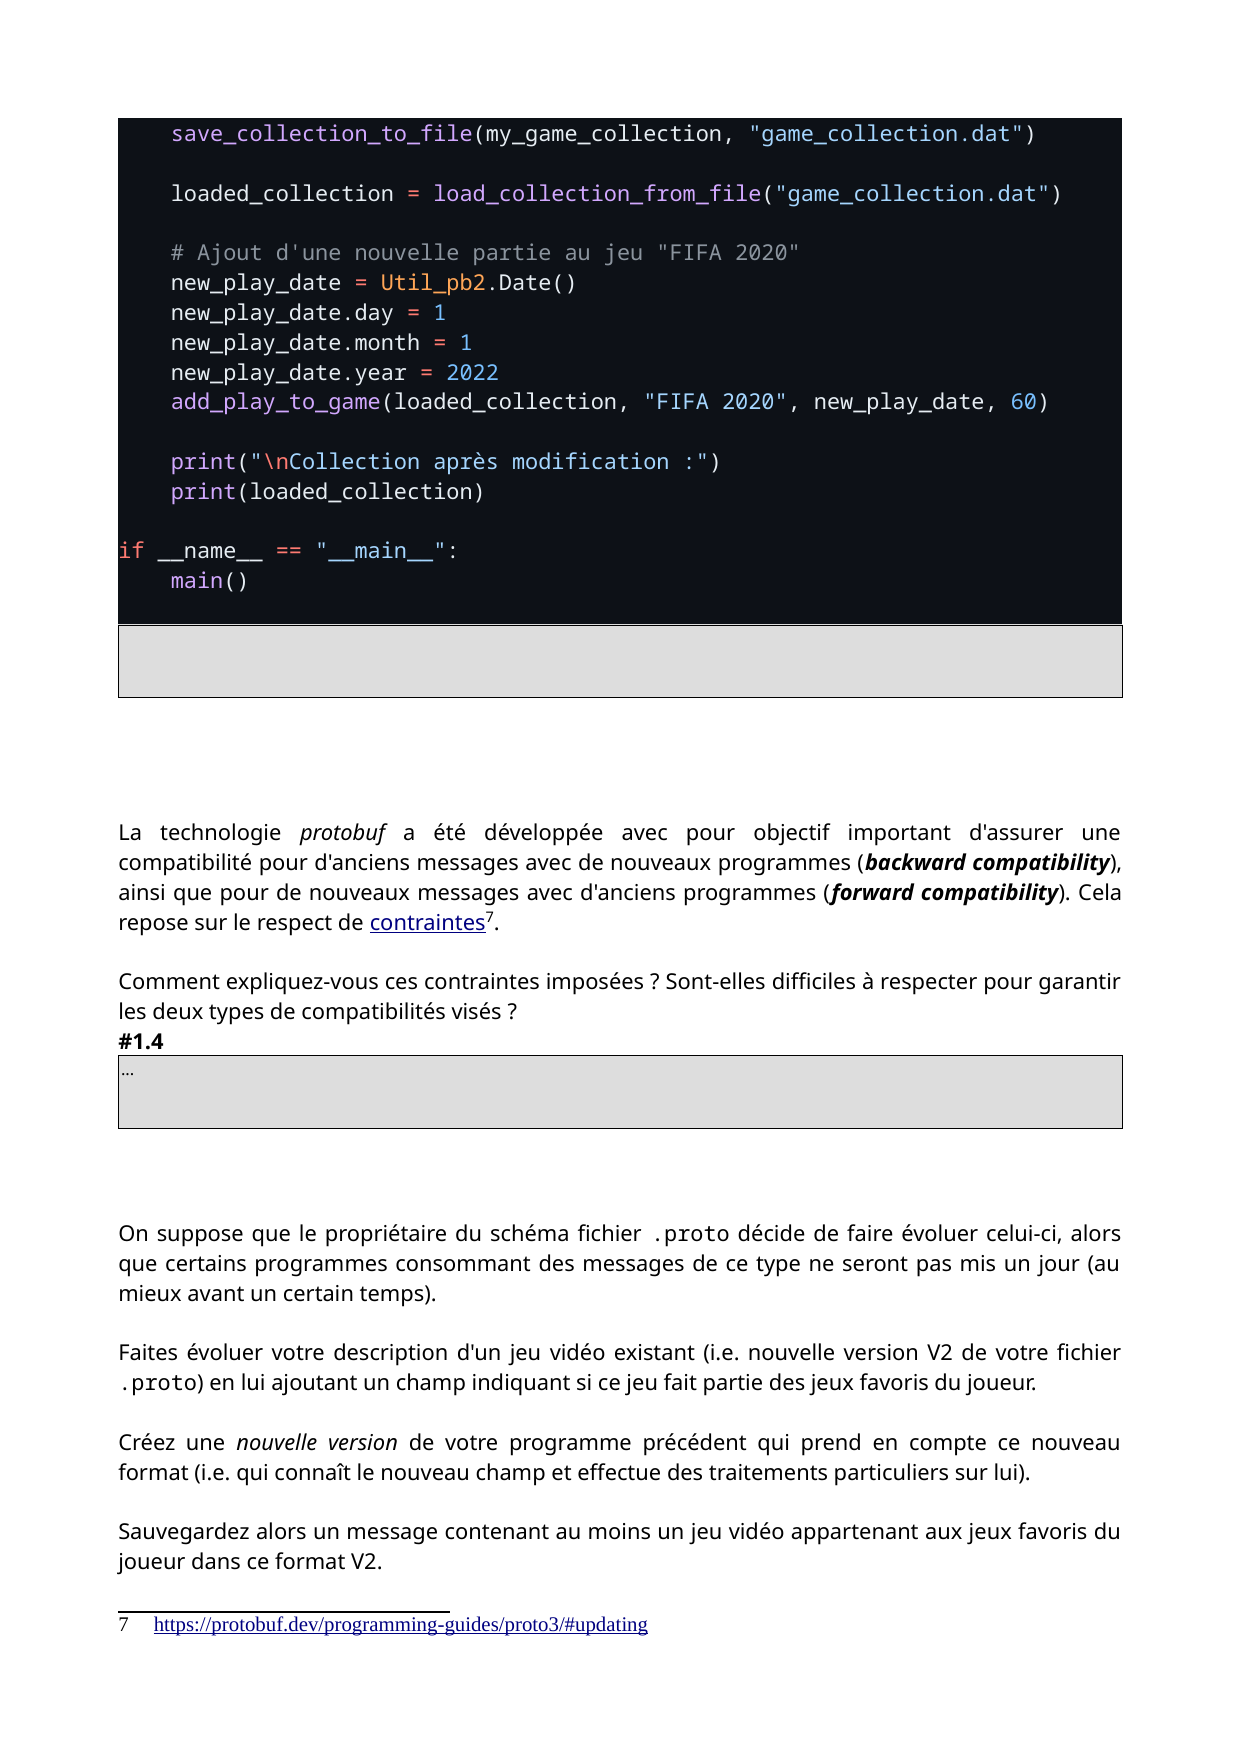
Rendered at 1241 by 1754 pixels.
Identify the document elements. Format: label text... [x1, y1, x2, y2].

text # Ajout d'une nouvelle partie au jeu "FIFA 2020" [118, 237, 1122, 267]
text Faites évoluer votre description d'un jeu vidéo existant (i.e. nouvelle version V2 de votre fichier .proto) en lui ajoutant un champ indiquant si ce jeu fait partie des jeux favoris du joueur. [118, 1337, 1122, 1397]
text new_play_date = Util_pb2.Date() [118, 267, 1122, 297]
text loaded_collection = load_collection_from_file("game_collection.dat") [118, 178, 1122, 207]
text Sauvegardez alors un message contenant au moins un jeu vidéo appartenant aux jeux favoris du joueur dans ce format V2. [118, 1516, 1122, 1576]
text On suppose que le propriétaire du schéma fichier .proto décide de faire évoluer celui-ci, alors que certains programmes consommant des messages de ce type ne seront pas mis un jour (au mieux avant un certain temps). [118, 1218, 1122, 1307]
text Créez une nouvelle version de votre programme précédent qui prend en compte ce nouveau format (i.e. qui connaît le nouveau champ et effectue des traitements particuliers sur lui). [118, 1427, 1122, 1486]
text La technologie protobuf a été développée avec pour objectif important d'assurer une compatibilité pour d'anciens messages avec de nouveaux programmes (backward compatibility), ainsi que pour de nouveaux messages avec d'anciens programmes (forward compatibility). Cela repose sur le respect de contraintes. [118, 817, 1122, 936]
text if __name__ == "__main__": [118, 535, 1122, 565]
text add_play_to_game(loaded_collection, "FIFA 2020", new_play_date, 60) [118, 386, 1122, 416]
text ... [119, 1056, 1122, 1078]
text save_collection_to_file(my_game_collection, "game_collection.dat") [118, 118, 1122, 148]
text print("\nCollection après modification :") [118, 446, 1122, 476]
text new_play_date.month = 1 [118, 327, 1122, 356]
text new_play_date.year = 2022 [118, 356, 1122, 386]
text #1.4 [118, 1026, 1122, 1055]
text main() [118, 565, 1122, 595]
text https://protobuf.dev/programming-guides/proto3/#updating [118, 1612, 1122, 1636]
text print(loaded_collection) [118, 476, 1122, 505]
text new_play_date.day = 1 [118, 297, 1122, 327]
text Comment expliquez-vous ces contraintes imposées ? Sont-elles difficiles à respecter pour garantir les deux types de compatibilités visés ? [118, 966, 1122, 1026]
